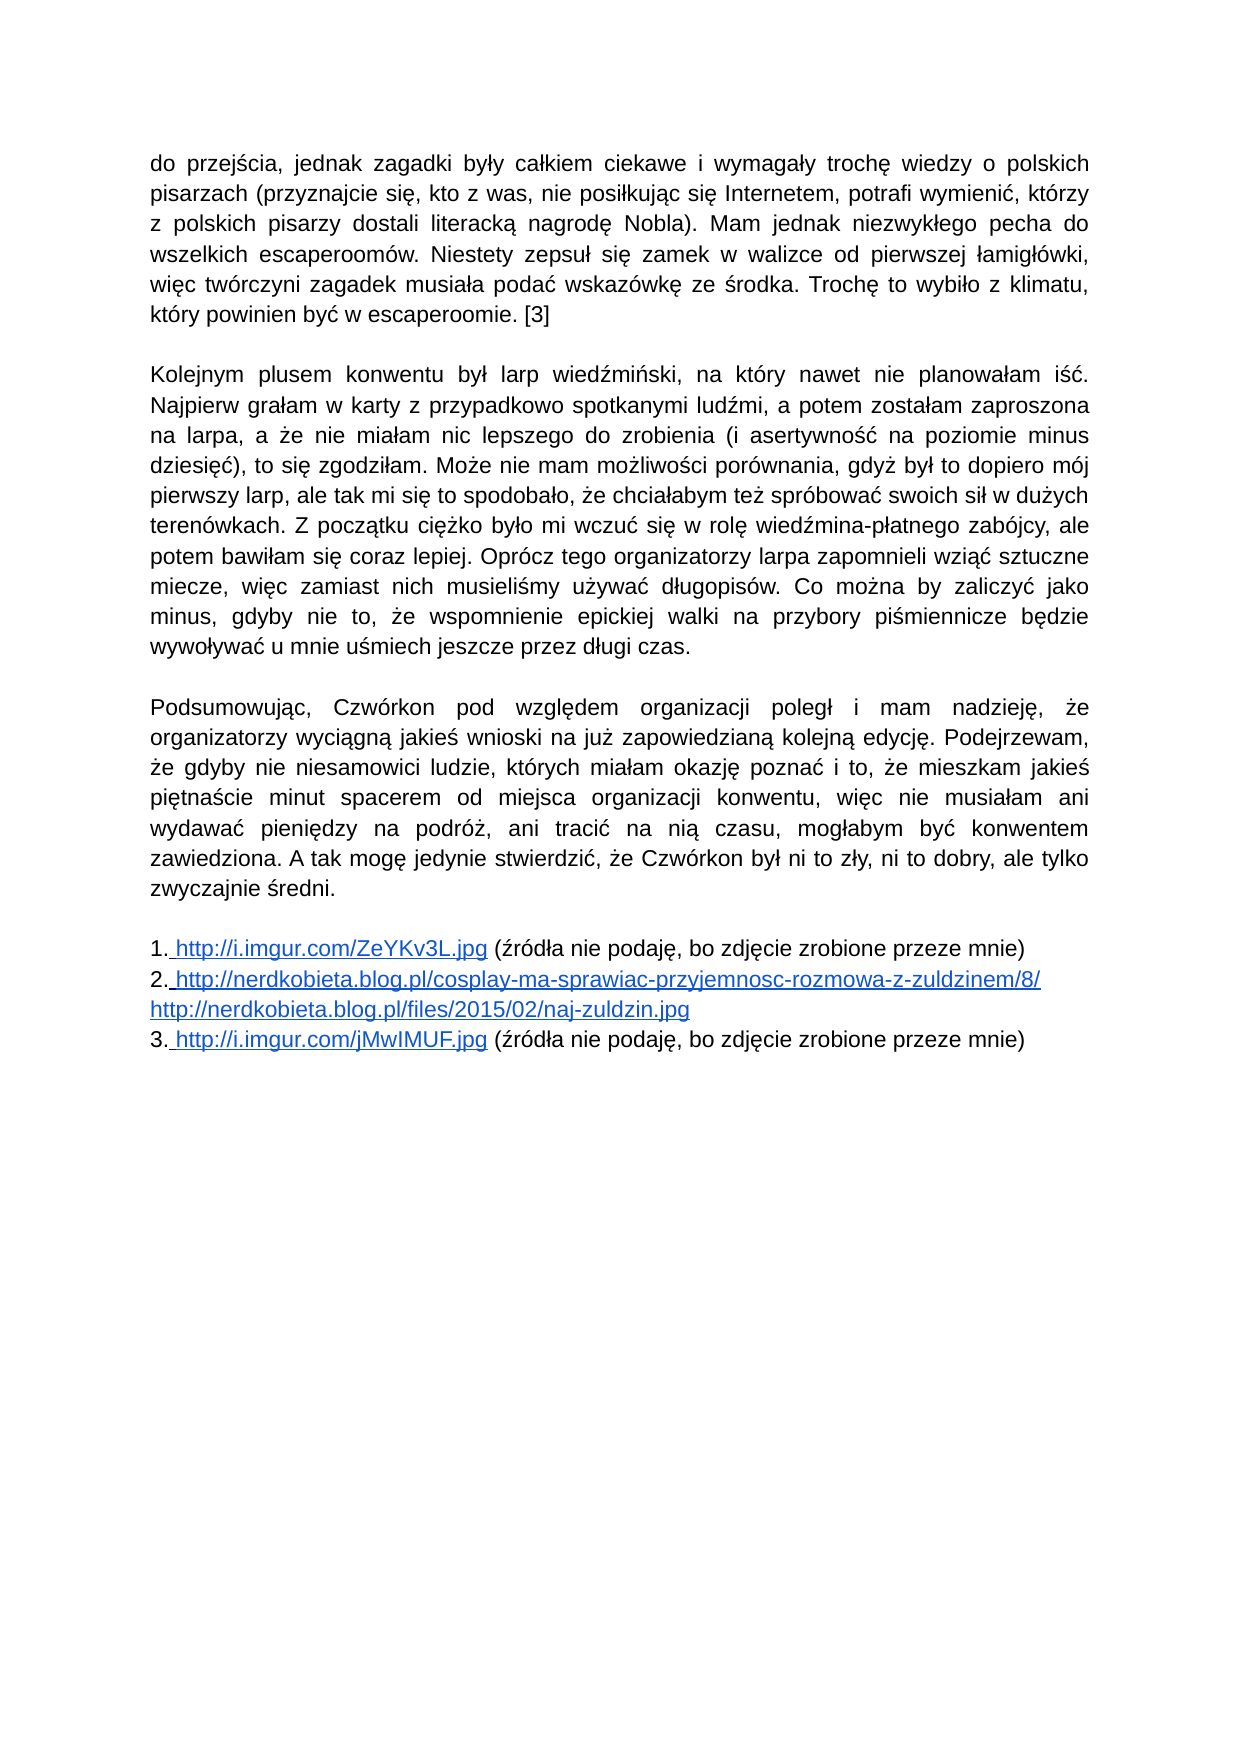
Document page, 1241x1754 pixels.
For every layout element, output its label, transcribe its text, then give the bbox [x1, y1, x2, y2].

text 3. http://i.imgur.com/jMwIMUF.jpg (źródła nie podaję, bo zdjęcie zrobione przeze mnie) [150, 1026, 1090, 1052]
text do przejścia, jednak zagadki były całkiem ciekawe i wymagały trochę wiedzy o polskich pisarzach (przyznajcie się, kto z was, nie posiłkując się Internetem, potrafi wymienić, którzy z polskich pisarzy dostali literacką nagrodę Nobla). Mam jednak niezwykłego pecha do wszelkich escaperoomów. Niestety zepsuł się zamek w walizce od pierwszej łamigłówki, więc twórczyni zagadek musiała podać wskazówkę ze środka. Trochę to wybiło z klimatu, który powinien być w escaperoomie. [3] [150, 150, 1090, 327]
text http://nerdkobieta.blog.pl/files/2015/02/naj-zuldzin.jpg [150, 996, 1090, 1022]
text Kolejnym plusem konwentu był larp wiedźmiński, na który nawet nie planowałam iść. Najpierw grałam w karty z przypadkowo spotkanymi ludźmi, a potem zostałam zaproszona na larpa, a że nie miałam nic lepszego do zrobienia (i asertywność na poziomie minus dziesięć), to się zgodziłam. Może nie mam możliwości porównania, gdyż był to dopiero mój pierwszy larp, ale tak mi się to spodobało, że chciałabym też spróbować swoich sił w dużych terenówkach. Z początku ciężko było mi wczuć się w rolę wiedźmina-płatnego zabójcy, ale potem bawiłam się coraz lepiej. Oprócz tego organizatorzy larpa zapomnieli wziąć sztuczne miecze, więc zamiast nich musieliśmy używać długopisów. Co można by zaliczyć jako minus, gdyby nie to, że wspomnienie epickiej walki na przybory piśmiennicze będzie wywoływać u mnie uśmiech jeszcze przez długi czas. [150, 361, 1090, 660]
text 2. http://nerdkobieta.blog.pl/cosplay-ma-sprawiac-przyjemnosc-rozmowa-z-zuldzinem/8/ [150, 966, 1090, 992]
text Podsumowując, Czwórkon pod względem organizacji poległ i mam nadzieję, że organizatorzy wyciągną jakieś wnioski na już zapowiedzianą kolejną edycję. Podejrzewam, że gdyby nie niesamowici ludzie, których miałam okazję poznać i to, że mieszkam jakieś piętnaście minut spacerem od miejsca organizacji konwentu, więc nie musiałam ani wydawać pieniędzy na podróż, ani tracić na nią czasu, mogłabym być konwentem zawiedziona. A tak mogę jedynie stwierdzić, że Czwórkon był ni to zły, ni to dobry, ale tylko zwyczajnie średni. [150, 694, 1090, 901]
text 1. http://i.imgur.com/ZeYKv3L.jpg (źródła nie podaję, bo zdjęcie zrobione przeze mnie) [150, 935, 1090, 962]
